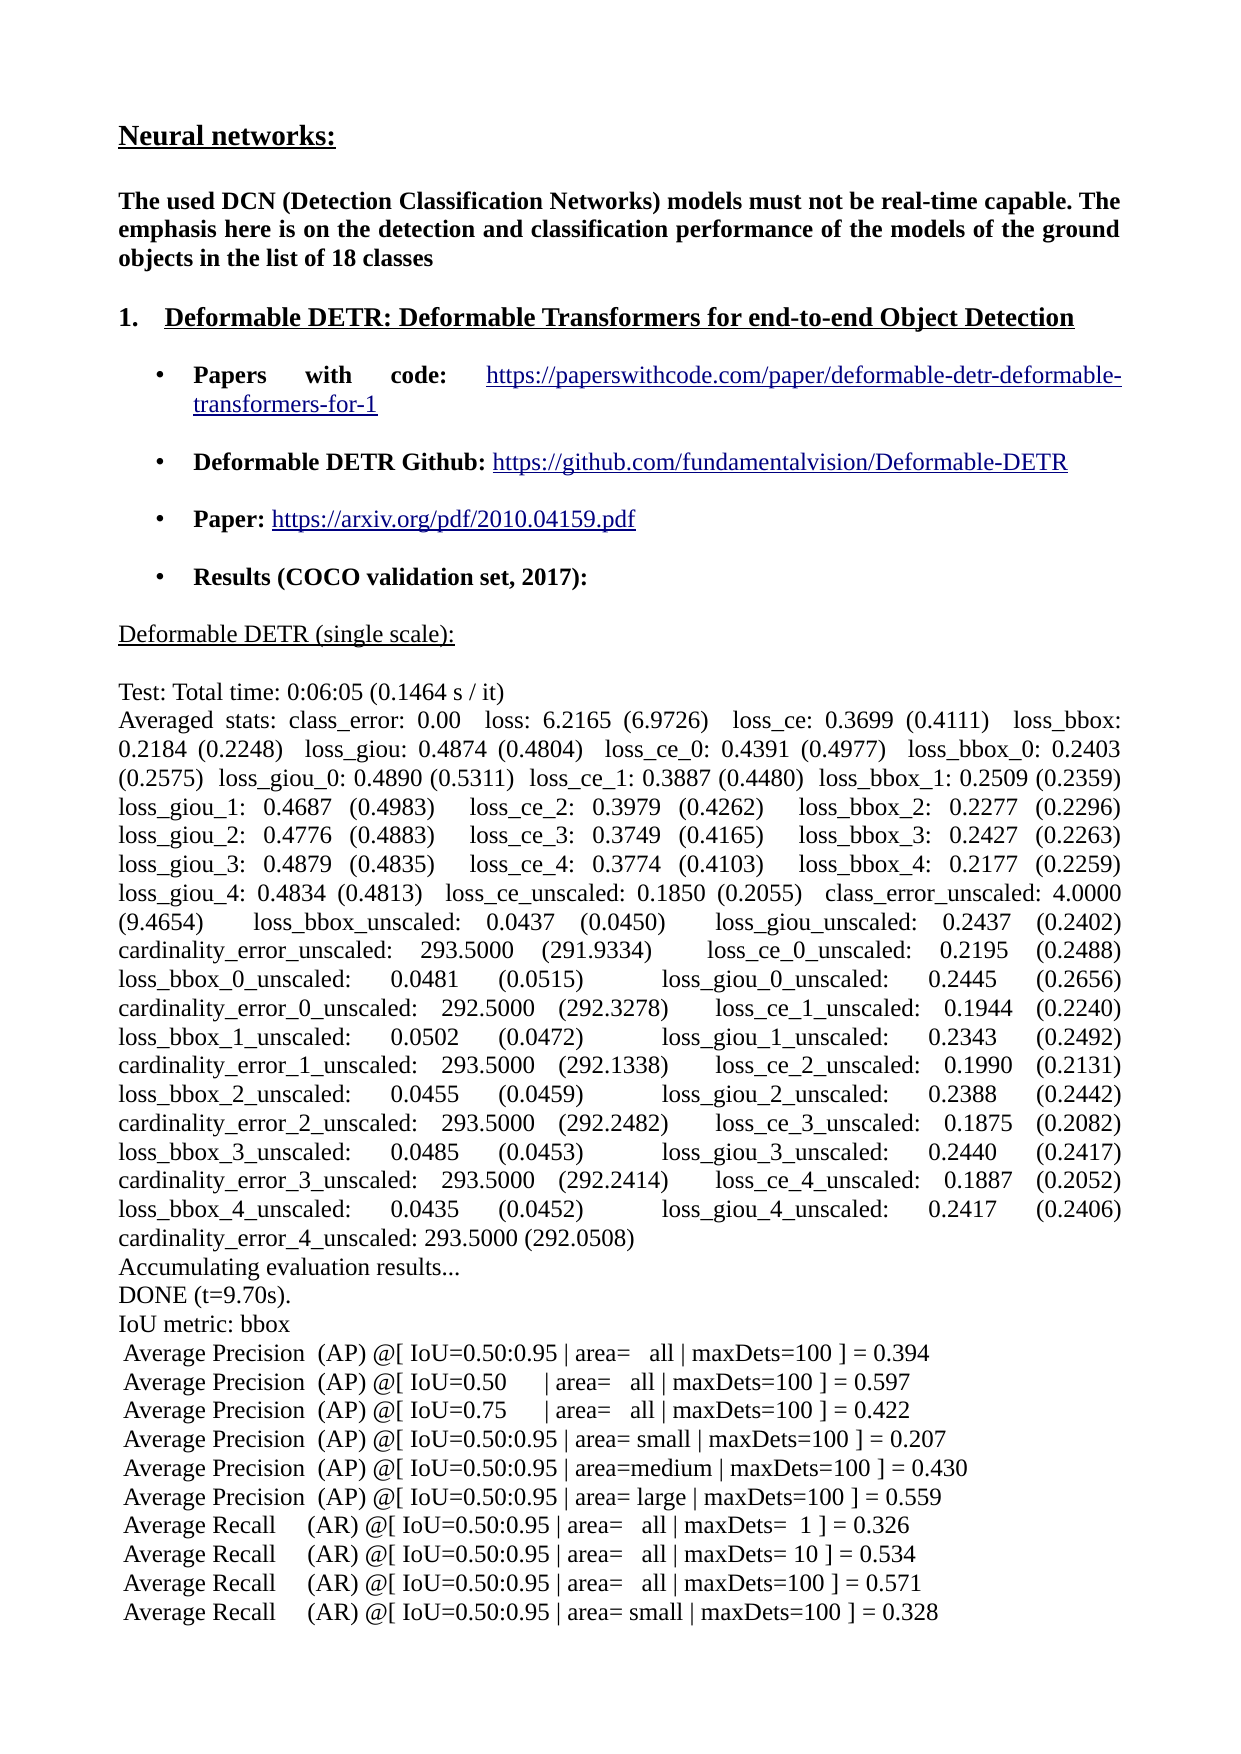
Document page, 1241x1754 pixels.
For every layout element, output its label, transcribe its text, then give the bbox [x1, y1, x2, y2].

text Average Precision (AP) @[ IoU=0.50:0.95 | area= small | maxDets=100 ] = 0.207 [118, 1424, 1122, 1453]
text Average Recall (AR) @[ IoU=0.50:0.95 | area= small | maxDets=100 ] = 0.328 [118, 1597, 1122, 1626]
text Average Recall (AR) @[ IoU=0.50:0.95 | area= all | maxDets= 10 ] = 0.534 [118, 1539, 1122, 1568]
text Averaged stats: class_error: 0.00 loss: 6.2165 (6.9726) loss_ce: 0.3699 (0.4111) loss_bbox: 0.2184 (0.2248) loss_giou: 0.4874 (0.4804) loss_ce_0: 0.4391 (0.4977) loss_bbox_0: 0.2403 (0.2575) loss_giou_0: 0.4890 (0.5311) loss_ce_1: 0.3887 (0.4480) loss_bbox_1: 0.2509 (0.2359) loss_giou_1: 0.4687 (0.4983) loss_ce_2: 0.3979 (0.4262) loss_bbox_2: 0.2277 (0.2296) loss_giou_2: 0.4776 (0.4883) loss_ce_3: 0.3749 (0.4165) loss_bbox_3: 0.2427 (0.2263) loss_giou_3: 0.4879 (0.4835) loss_ce_4: 0.3774 (0.4103) loss_bbox_4: 0.2177 (0.2259) loss_giou_4: 0.4834 (0.4813) loss_ce_unscaled: 0.1850 (0.2055) class_error_unscaled: 4.0000 (9.4654) loss_bbox_unscaled: 0.0437 (0.0450) loss_giou_unscaled: 0.2437 (0.2402) cardinality_error_unscaled: 293.5000 (291.9334) loss_ce_0_unscaled: 0.2195 (0.2488) loss_bbox_0_unscaled: 0.0481 (0.0515) loss_giou_0_unscaled: 0.2445 (0.2656) cardinality_error_0_unscaled: 292.5000 (292.3278) loss_ce_1_unscaled: 0.1944 (0.2240) loss_bbox_1_unscaled: 0.0502 (0.0472) loss_giou_1_unscaled: 0.2343 (0.2492) cardinality_error_1_unscaled: 293.5000 (292.1338) loss_ce_2_unscaled: 0.1990 (0.2131) loss_bbox_2_unscaled: 0.0455 (0.0459) loss_giou_2_unscaled: 0.2388 (0.2442) cardinality_error_2_unscaled: 293.5000 (292.2482) loss_ce_3_unscaled: 0.1875 (0.2082) loss_bbox_3_unscaled: 0.0485 (0.0453) loss_giou_3_unscaled: 0.2440 (0.2417) cardinality_error_3_unscaled: 293.5000 (292.2414) loss_ce_4_unscaled: 0.1887 (0.2052) loss_bbox_4_unscaled: 0.0435 (0.0452) loss_giou_4_unscaled: 0.2417 (0.2406) cardinality_error_4_unscaled: 293.5000 (292.0508) [118, 706, 1122, 1252]
list Results (COCO validation set, 2017): [156, 562, 1122, 591]
text Average Precision (AP) @[ IoU=0.50:0.95 | area= large | maxDets=100 ] = 0.559 [118, 1482, 1122, 1511]
text Average Precision (AP) @[ IoU=0.75 | area= all | maxDets=100 ] = 0.422 [118, 1396, 1122, 1424]
text Average Precision (AP) @[ IoU=0.50:0.95 | area= all | maxDets=100 ] = 0.394 [118, 1338, 1122, 1367]
text Accumulating evaluation results... [118, 1252, 1122, 1281]
list Paper: https://arxiv.org/pdf/2010.04159.pdf [156, 504, 1122, 533]
list Deformable DETR Github: https://github.com/fundamentalvision/Deformable-DETR [156, 447, 1122, 476]
text DONE (t=9.70s). [118, 1281, 1122, 1309]
text Average Recall (AR) @[ IoU=0.50:0.95 | area= all | maxDets=100 ] = 0.571 [118, 1568, 1122, 1597]
text The used DCN (Detection Classification Networks) models must not be real-time capable. The emphasis here is on the detection and classification performance of the models of the ground objects in the list of 18 classes [118, 186, 1122, 272]
list Deformable DETR: Deformable Transformers for end-to-end Object Detection [118, 301, 1122, 332]
text Neural networks: [118, 118, 1122, 152]
text Deformable DETR (single scale): [118, 619, 1122, 648]
text Test: Total time: 0:06:05 (0.1464 s / it) [118, 677, 1122, 706]
text Average Recall (AR) @[ IoU=0.50:0.95 | area= all | maxDets= 1 ] = 0.326 [118, 1511, 1122, 1539]
text Average Precision (AP) @[ IoU=0.50:0.95 | area=medium | maxDets=100 ] = 0.430 [118, 1453, 1122, 1482]
text IoU metric: bbox [118, 1309, 1122, 1338]
text Average Precision (AP) @[ IoU=0.50 | area= all | maxDets=100 ] = 0.597 [118, 1367, 1122, 1396]
list Papers with code: https://paperswithcode.com/paper/deformable-detr-deformable-transformers-for-1 [156, 361, 1122, 418]
